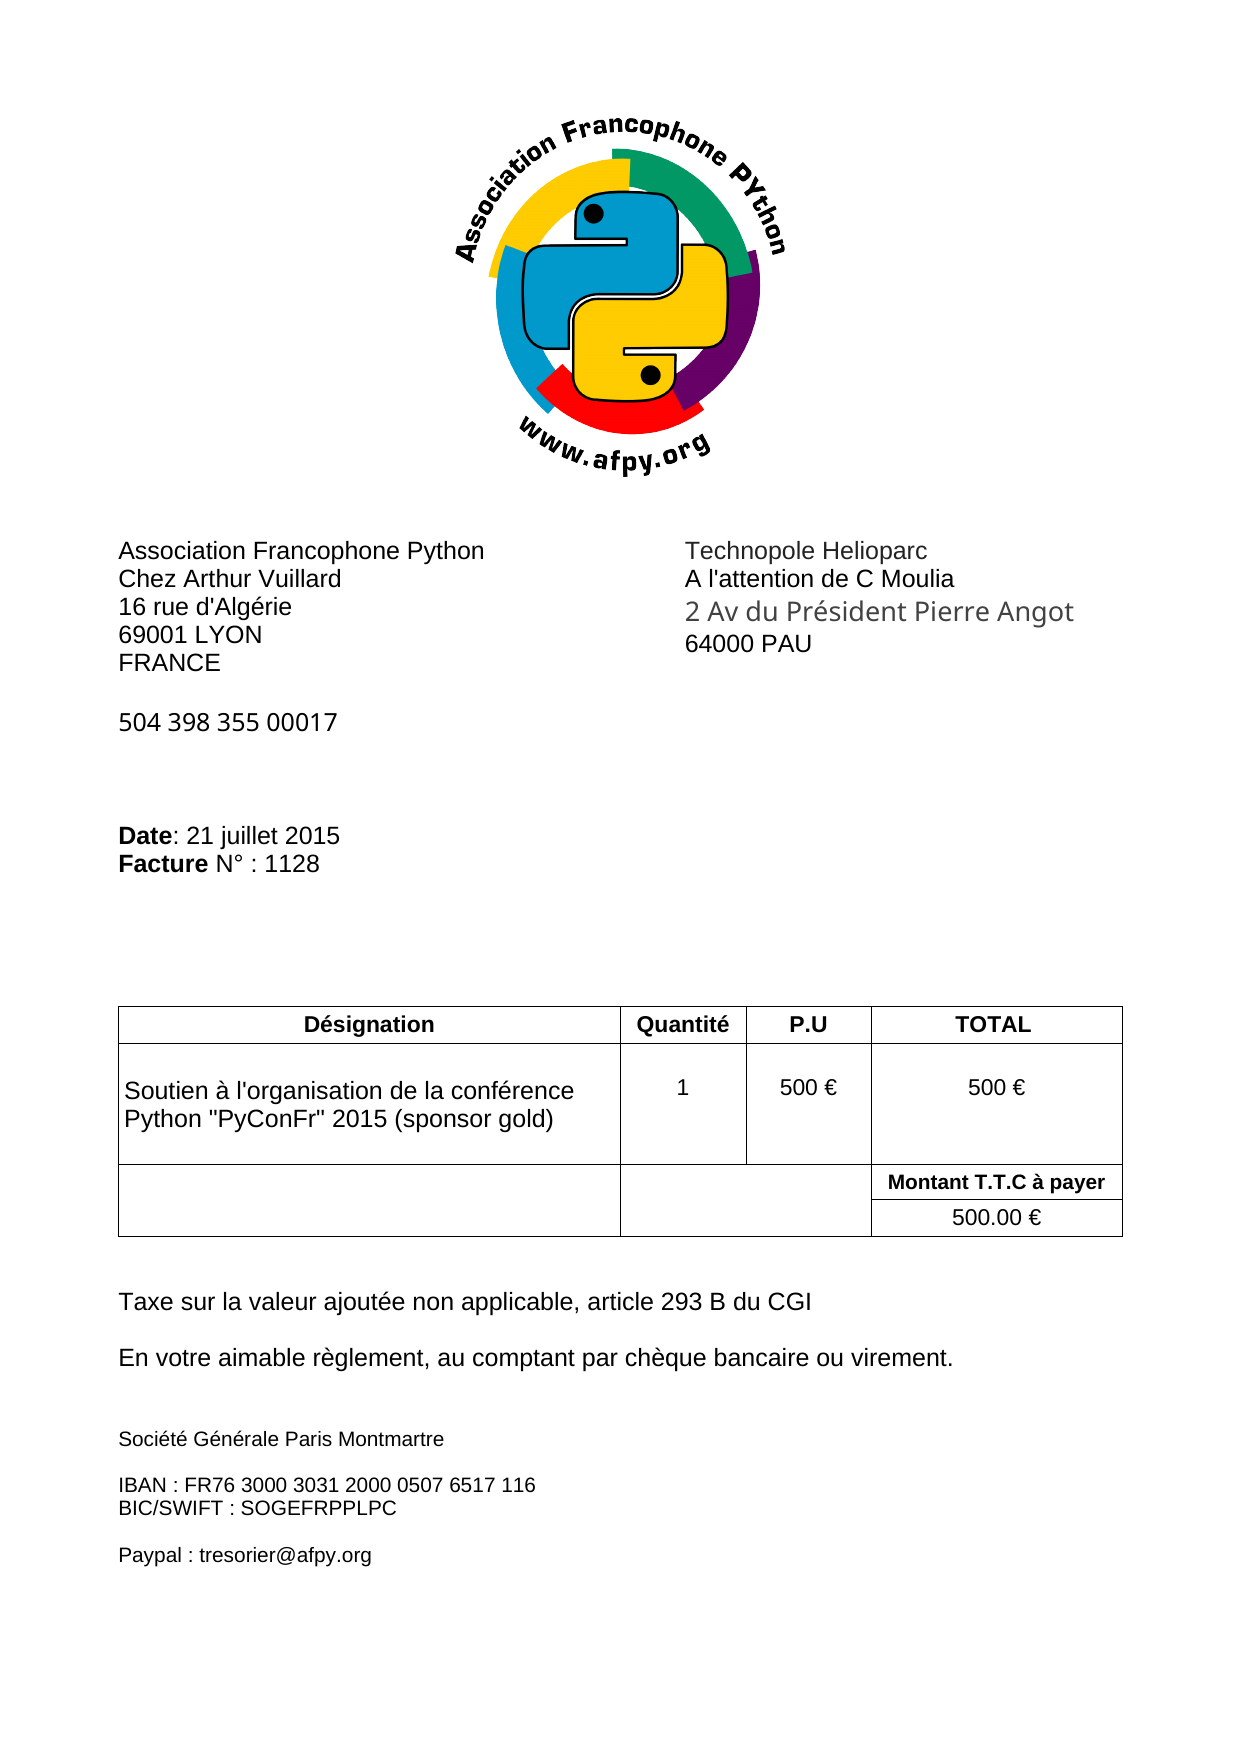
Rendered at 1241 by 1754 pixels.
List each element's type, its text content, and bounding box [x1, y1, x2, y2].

text Paypal : tresorier@afpy.org [118, 1543, 1122, 1567]
table_header [621, 1165, 871, 1236]
text IBAN : FR76 3000 3031 2000 0507 6517 116 [118, 1474, 1122, 1497]
text Société Générale Paris Montmartre [118, 1427, 1122, 1451]
table_header [119, 1165, 620, 1236]
picture [455, 118, 785, 477]
table_header Désignation [119, 1007, 620, 1043]
table_header TOTAL [872, 1007, 1122, 1043]
table_header Montant T.T.C à payer [872, 1165, 1122, 1199]
table_cell 500 € [872, 1044, 1122, 1164]
text BIC/SWIFT : SOGEFRPPLPC [118, 1497, 1122, 1520]
table_header Quantité [621, 1007, 746, 1043]
table_header [535, 537, 684, 738]
table_cell 500,00 € [872, 1200, 1122, 1236]
table_cell 1 [621, 1044, 746, 1164]
text Taxe sur la valeur ajoutée non applicable, article 293 B du CGI [118, 1288, 1122, 1316]
text En votre aimable règlement, au comptant par chèque bancaire ou virement. [118, 1343, 1122, 1371]
text Facture N° : 1128 [118, 850, 1122, 878]
table_cell Soutien à l'organisation de la conférence Python "PyConFr" 2015 (sponsor gold) [119, 1044, 620, 1164]
text Date: 21 juillet 2015 [118, 822, 1122, 850]
table_cell 500 € [747, 1044, 871, 1164]
table_header Technopole Helioparc A l'attention de C Moulia 2 Av du Président Pierre Angot 64000 PAU [685, 537, 1122, 738]
table_header Association Francophone Python Chez Arthur Vuillard 16 rue d'Algérie 69001 LYON FRANCE 504 398 355 00017 [118, 537, 535, 738]
table_header P.U [747, 1007, 871, 1043]
